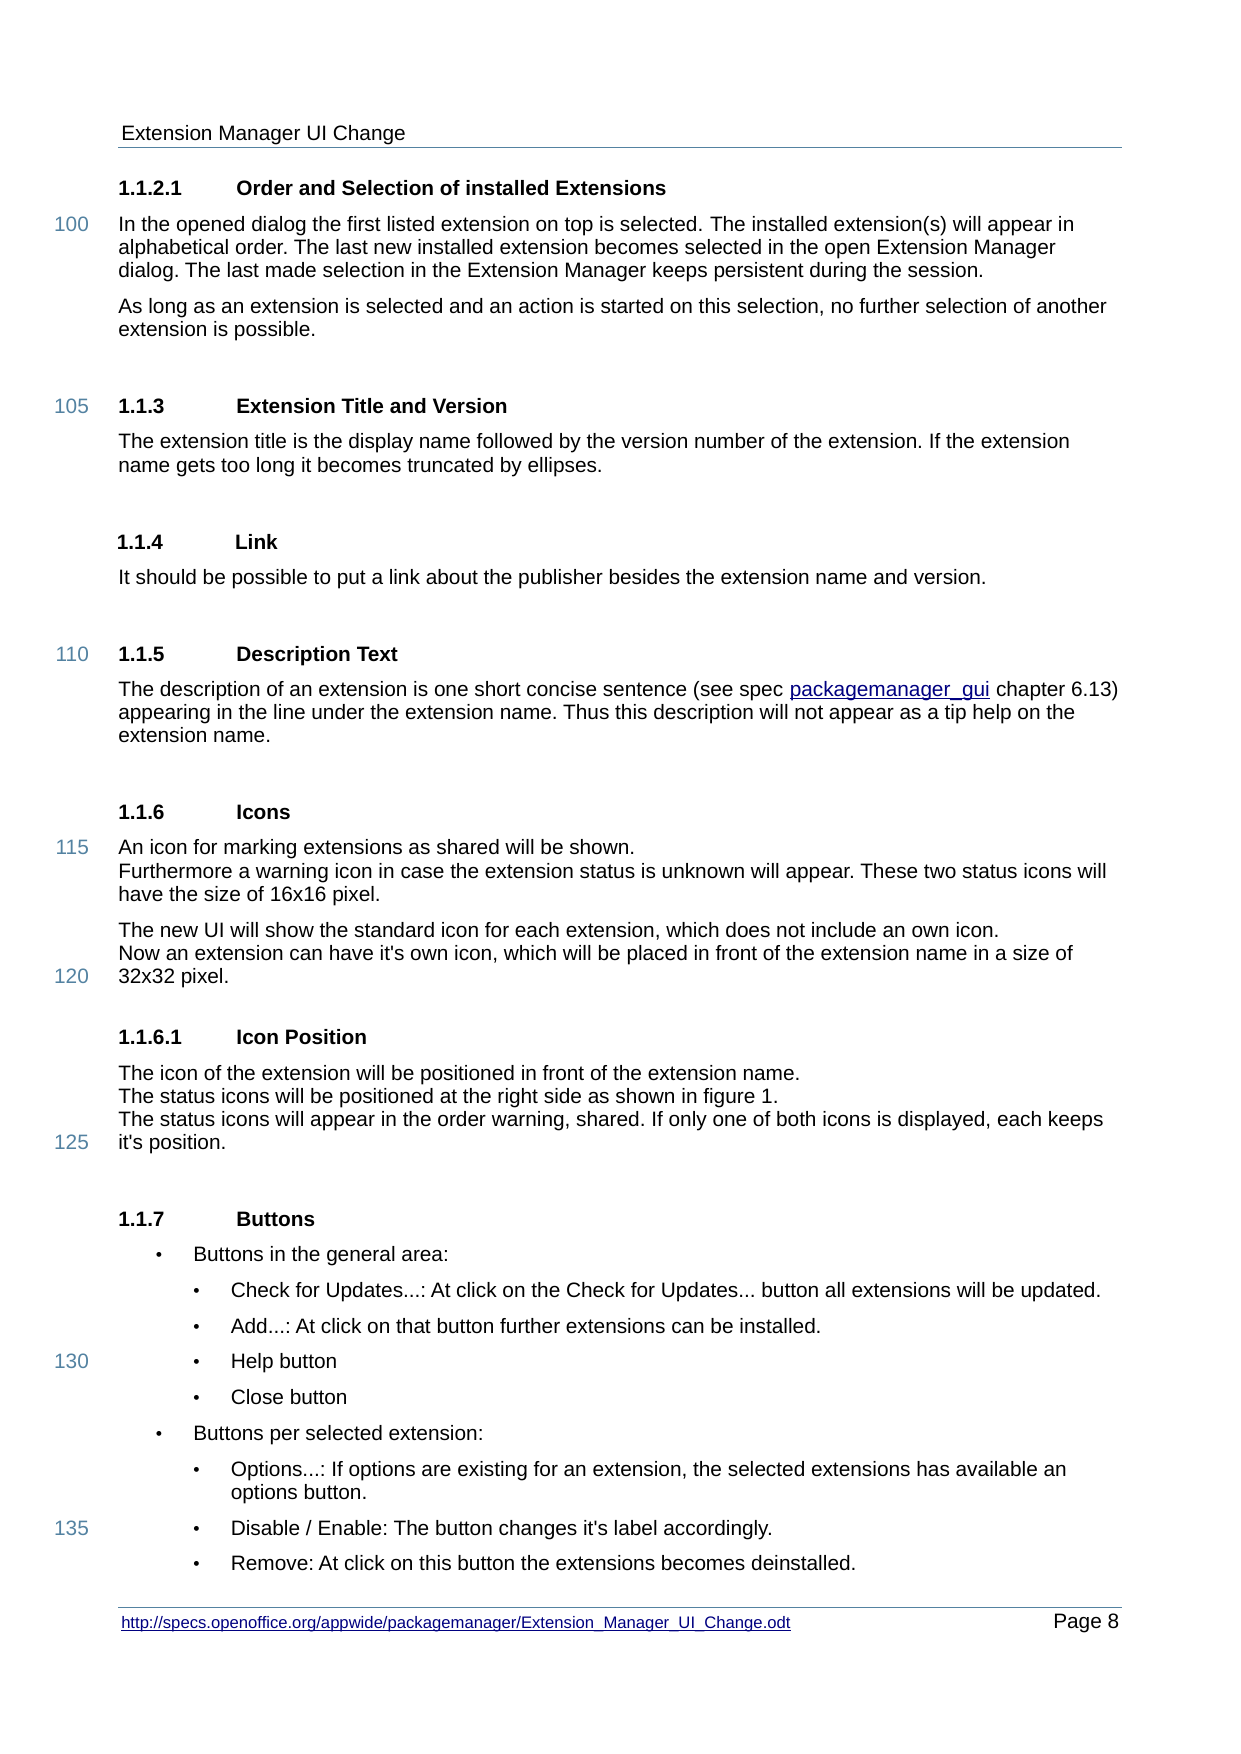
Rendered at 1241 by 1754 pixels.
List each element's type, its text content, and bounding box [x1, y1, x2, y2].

text As long as an extension is selected and an action is started on this selection, no further selection of another extension is possible. [118, 295, 1122, 341]
subtitle Extension Title and Version [118, 395, 1122, 418]
text In the opened dialog the first listed extension on top is selected. The installed extension(s) will appear in alphabetical order. The last new installed extension becomes selected in the open Extension Manager dialog. The last made selection in the Extension Manager keeps persistent during the session. [118, 212, 1122, 282]
list Check for Updates...: At click on the Check for Updates... button all extensions will be updated. [193, 1278, 1122, 1302]
text The new UI will show the standard icon for each extension, which does not include an own icon. Now an extension can have it's own icon, which will be placed in front of the extension name in a size of 32x32 pixel. [118, 918, 1122, 988]
list Buttons in the general area: [156, 1243, 1122, 1266]
list Options...: If options are existing for an extension, the selected extensions has available an options button. [193, 1457, 1122, 1504]
list Buttons per selected extension: [156, 1421, 1122, 1445]
list Help button [193, 1350, 1122, 1373]
list Add...: At click on that button further extensions can be installed. [193, 1314, 1122, 1337]
subtitle Description Text [118, 642, 1122, 666]
list Disable / Enable: The button changes it's label accordingly. [193, 1516, 1122, 1539]
text The description of an extension is one short concise sentence (see spec packagemanager_gui chapter 6.13) appearing in the line under the extension name. Thus this description will not appear as a tip help on the extension name. [118, 677, 1122, 747]
subtitle Link [117, 530, 1122, 553]
subtitle Icons [118, 801, 1122, 824]
subtitle Order and Selection of installed Extensions [118, 177, 1122, 200]
text An icon for marking extensions as shared will be shown. Furthermore a warning icon in case the extension status is unknown will appear. These two status icons will have the size of 16x16 pixel. [118, 836, 1122, 906]
list Close button [193, 1386, 1122, 1409]
subtitle Buttons [118, 1208, 1122, 1231]
subtitle Icon Position [118, 1025, 1122, 1048]
list Remove: At click on this button the extensions becomes deinstalled. [193, 1552, 1122, 1575]
text It should be possible to put a link about the publisher besides the extension name and version. [118, 565, 1122, 588]
text The icon of the extension will be positioned in front of the extension name. The status icons will be positioned at the right side as shown in figure 1. The status icons will appear in the order warning, shared. If only one of both icons is displayed, each keeps it's position. [118, 1061, 1122, 1154]
text The extension title is the display name followed by the version number of the extension. If the extension name gets too long it becomes truncated by ellipses. [118, 430, 1122, 476]
